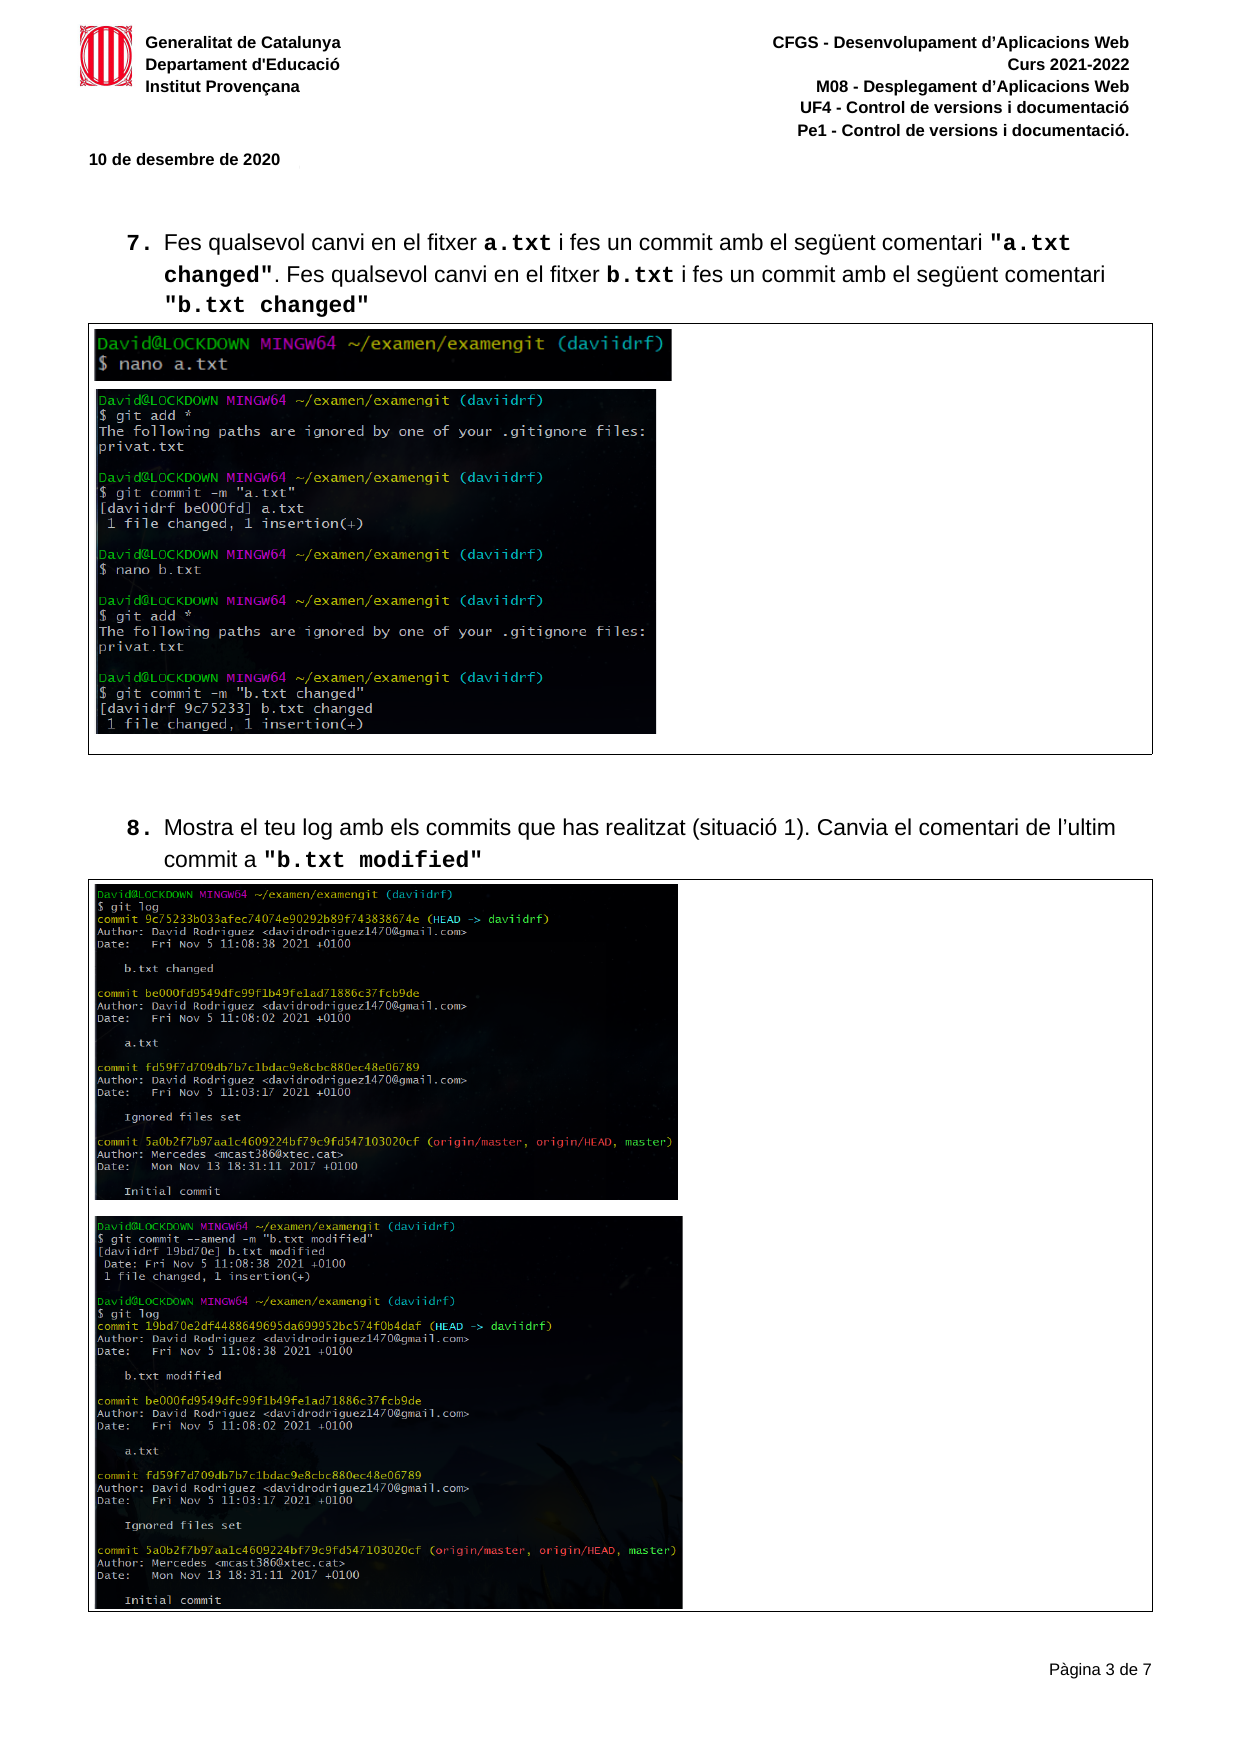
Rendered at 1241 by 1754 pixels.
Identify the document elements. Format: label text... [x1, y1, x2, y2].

list Fes qualsevol canvi en el fitxer a.txt i fes un commit amb el següent comentari "a.txt changed". Fes qualsevol canvi en el fitxer b.txt i fes un commit amb el següent comentari "b.txt changed" [126, 229, 1152, 319]
picture [94, 884, 678, 1200]
list Mostra el teu log amb els commits que has realitzat (situació 1). Canvia el comentari de l’ultim commit a "b.txt modified" [126, 814, 1152, 874]
picture [94, 1216, 683, 1609]
table_header [89, 880, 1152, 1611]
table_header [89, 324, 1152, 754]
picture [94, 389, 657, 734]
picture [77, 24, 136, 88]
picture [94, 329, 672, 381]
